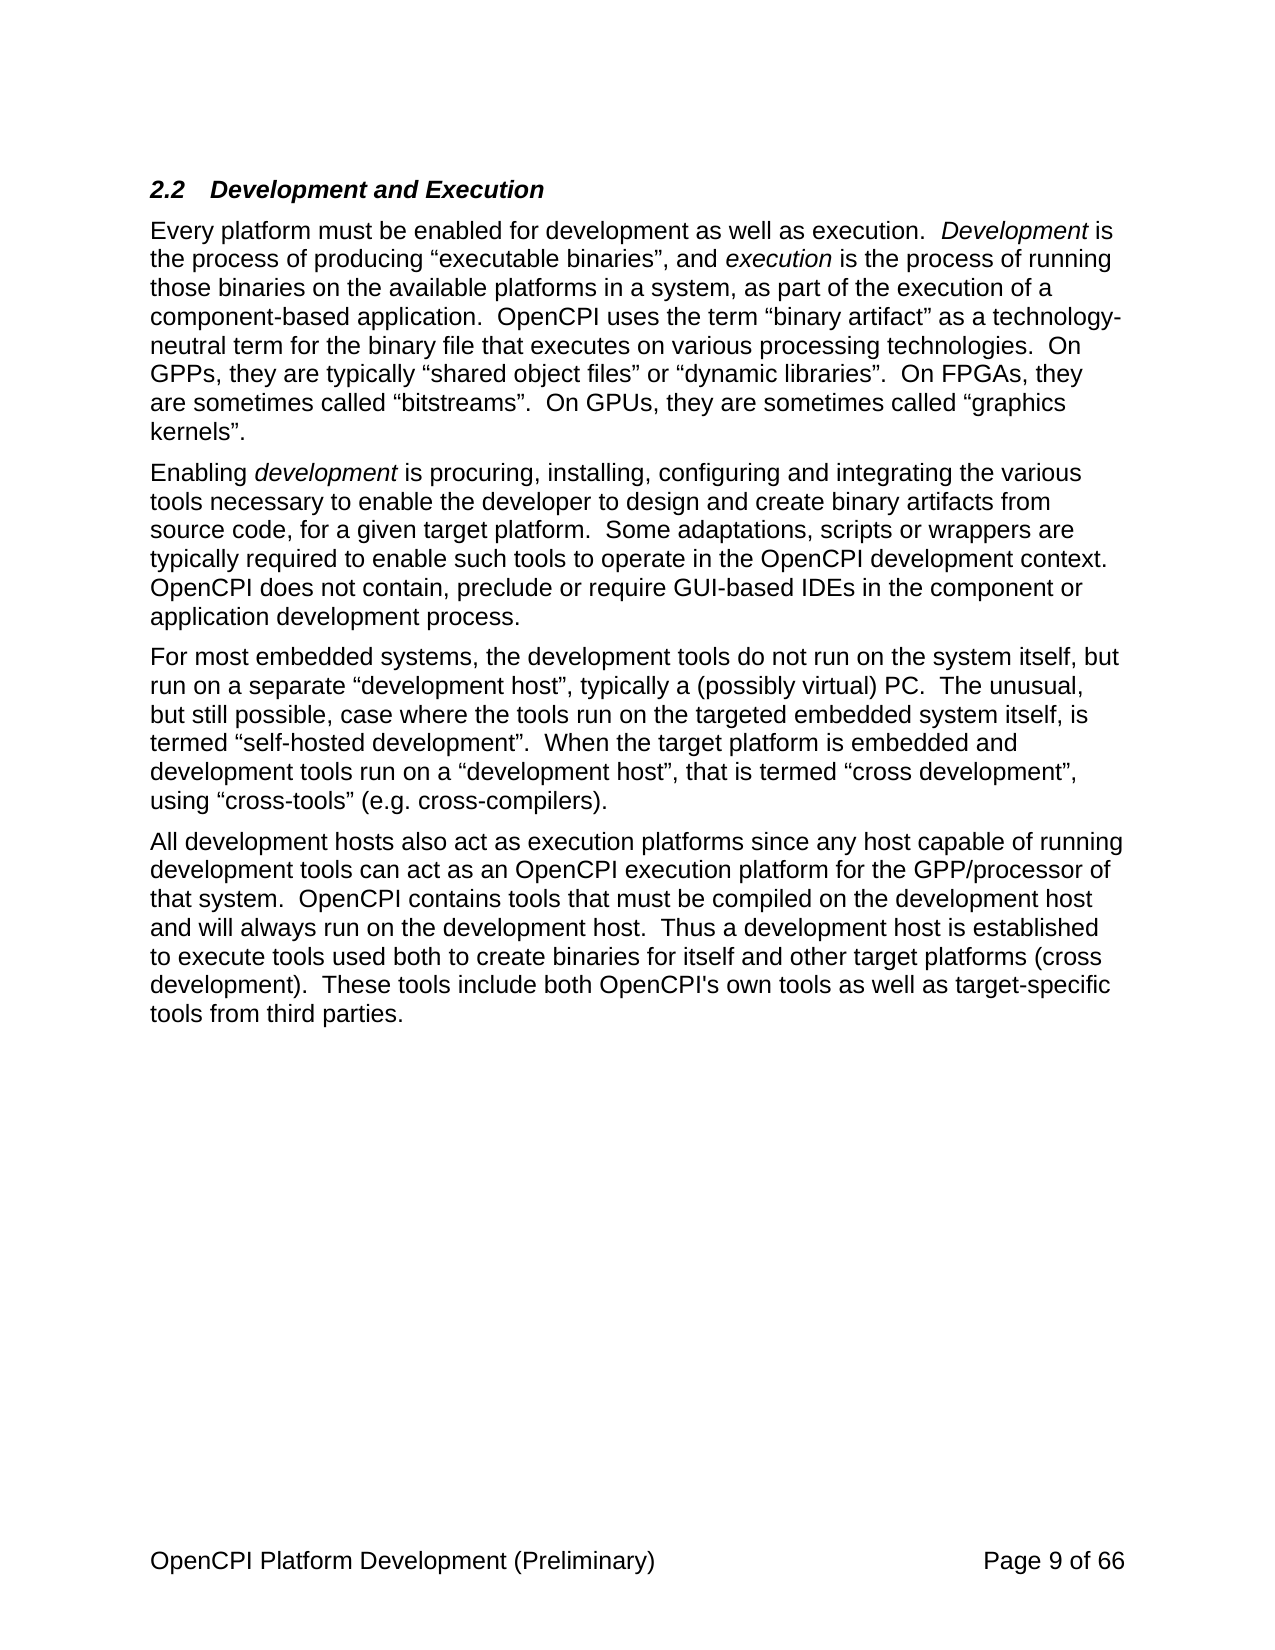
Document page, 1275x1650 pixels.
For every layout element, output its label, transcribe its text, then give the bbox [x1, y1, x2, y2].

text All development hosts also act as execution platforms since any host capable of running development tools can act as an OpenCPI execution platform for the GPP/processor of that system. OpenCPI contains tools that must be compiled on the development host and will always run on the development host. Thus a development host is established to execute tools used both to create binaries for itself and other target platforms (cross development). These tools include both OpenCPI's own tools as well as target-specific tools from third parties. [150, 827, 1125, 1028]
subtitle Development and Execution [150, 175, 1125, 204]
text Enabling development is procuring, installing, configuring and integrating the various tools necessary to enable the developer to design and create binary artifacts from source code, for a given target platform. Some adaptations, scripts or wrappers are typically required to enable such tools to operate in the OpenCPI development context. OpenCPI does not contain, preclude or require GUI-based IDEs in the component or application development process. [150, 458, 1125, 630]
text Every platform must be enabled for development as well as execution. Development is the process of producing “executable binaries”, and execution is the process of running those binaries on the available platforms in a system, as part of the execution of a component-based application. OpenCPI uses the term “binary artifact” as a technology-neutral term for the binary file that executes on various processing technologies. On GPPs, they are typically “shared object files” or “dynamic libraries”. On FPGAs, they are sometimes called “bitstreams”. On GPUs, they are sometimes called “graphics kernels”. [150, 216, 1125, 446]
text For most embedded systems, the development tools do not run on the system itself, but run on a separate “development host”, typically a (possibly virtual) PC. The unusual, but still possible, case where the tools run on the targeted embedded system itself, is termed “self-hosted development”. When the target platform is embedded and development tools run on a “development host”, that is termed “cross development”, using “cross-tools” (e.g. cross-compilers). [150, 642, 1125, 815]
